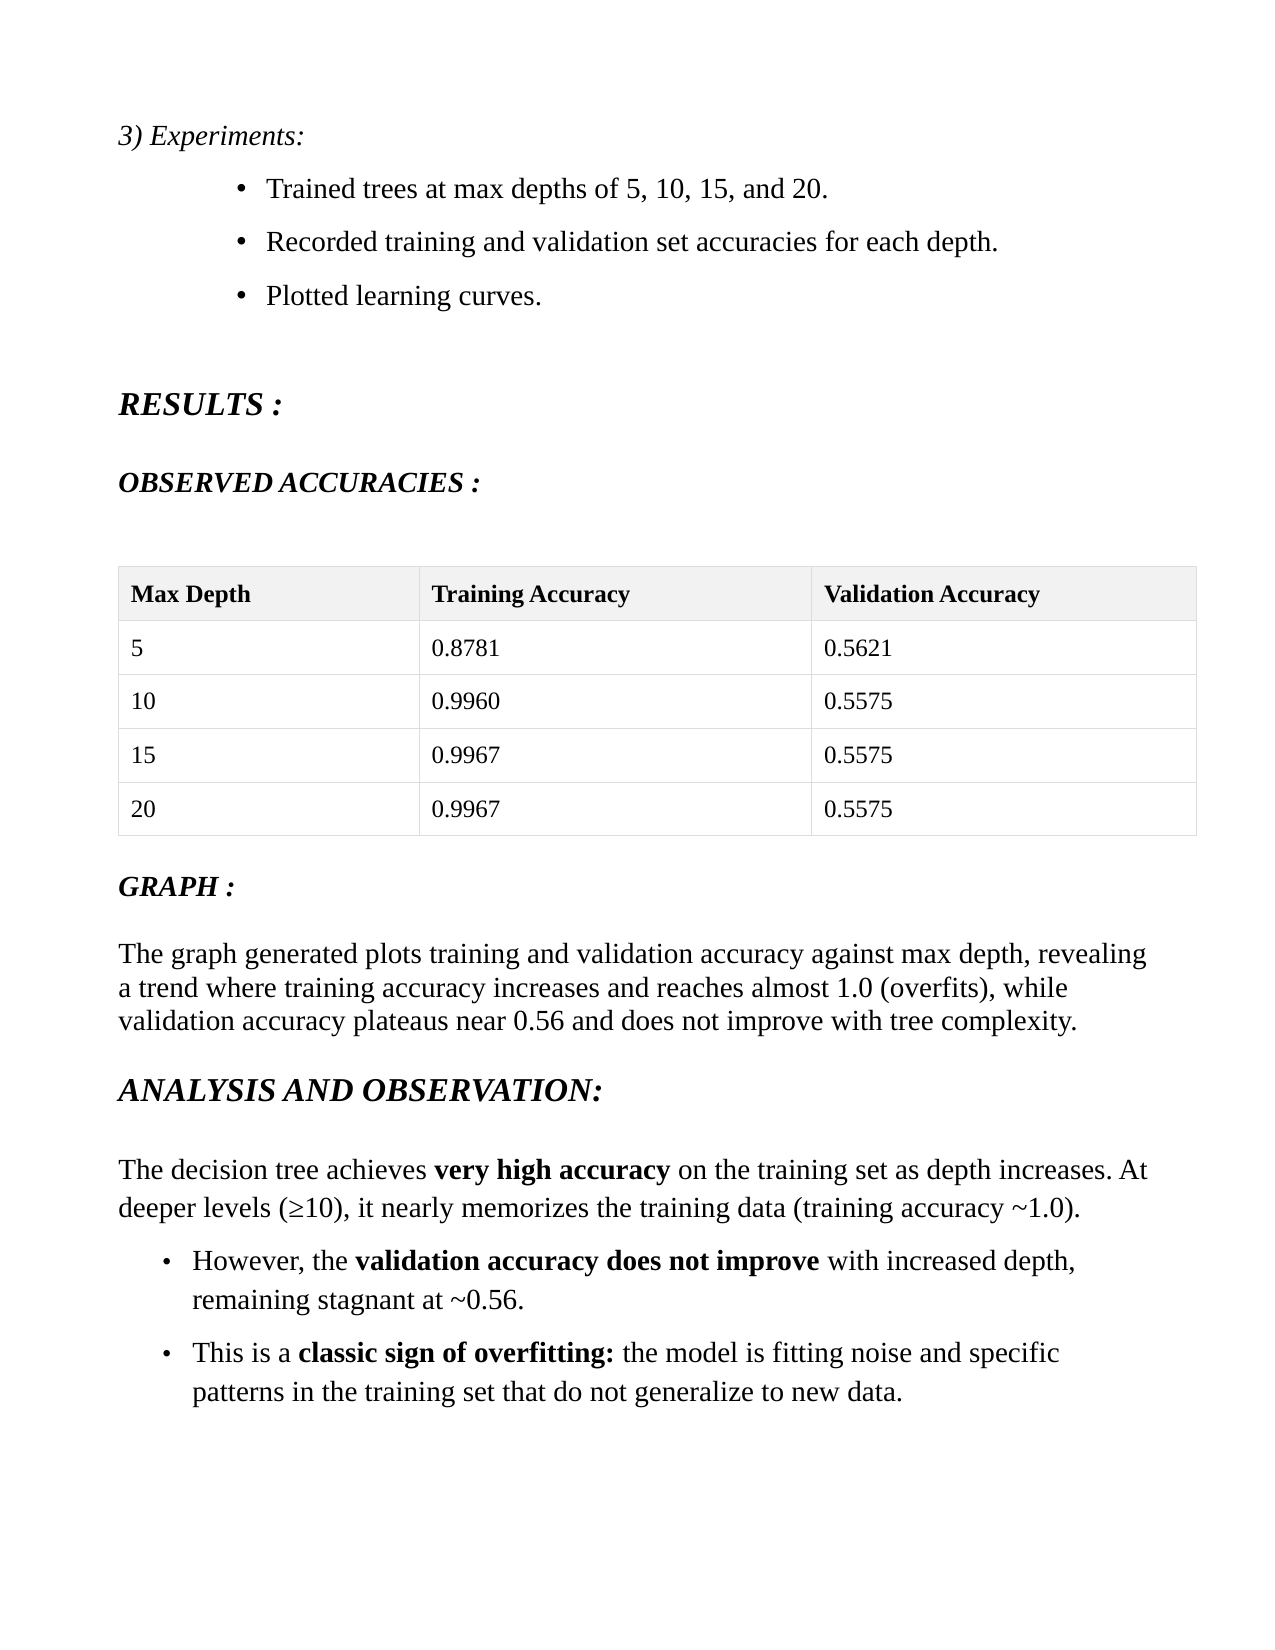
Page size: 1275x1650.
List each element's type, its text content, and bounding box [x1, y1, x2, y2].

text 3) Experiments: [118, 118, 1157, 152]
table_cell 0.5575 [812, 729, 1196, 782]
table_cell 0.5575 [812, 675, 1196, 728]
table_header Validation Accuracy [812, 567, 1196, 620]
table_cell 0.5621 [812, 621, 1196, 674]
list Plotted learning curves. [236, 278, 1157, 311]
list Trained trees at max depths of 5, 10, 15, and 20. [236, 171, 1157, 205]
table_cell 20 [119, 783, 419, 835]
text The graph generated plots training and validation accuracy against max depth, revealing a trend where training accuracy increases and reaches almost 1.0 (overfits), while validation accuracy plateaus near 0.56 and does not improve with tree complexity. [118, 936, 1157, 1037]
text OBSERVED ACCURACIES : [118, 466, 1157, 499]
table_cell 0.9967 [420, 729, 811, 782]
list Recorded training and validation set accuracies for each depth. [236, 224, 1157, 258]
text RESULTS : [118, 384, 1157, 422]
table_cell 5 [119, 621, 419, 674]
list This is a classic sign of overfitting: the model is fitting noise and specific patterns in the training set that do not generalize to new data. [162, 1335, 1157, 1407]
table_cell 0.9967 [420, 783, 811, 835]
text ANALYSIS AND OBSERVATION: [118, 1070, 1157, 1109]
table_cell 10 [119, 675, 419, 728]
table_cell 0.9960 [420, 675, 811, 728]
table_header Training Accuracy [420, 567, 811, 620]
table_header Max Depth [119, 567, 419, 620]
text GRAPH : [118, 869, 1157, 903]
list However, the validation accuracy does not improve with increased depth, remaining stagnant at ~0.56. [162, 1243, 1157, 1316]
table_cell 15 [119, 729, 419, 782]
table_cell 0.8781 [420, 621, 811, 674]
table_cell 0.5575 [812, 783, 1196, 835]
text The decision tree achieves very high accuracy on the training set as depth increases. At deeper levels (≥10), it nearly memorizes the training data (training accuracy ~1.0). [118, 1152, 1157, 1224]
